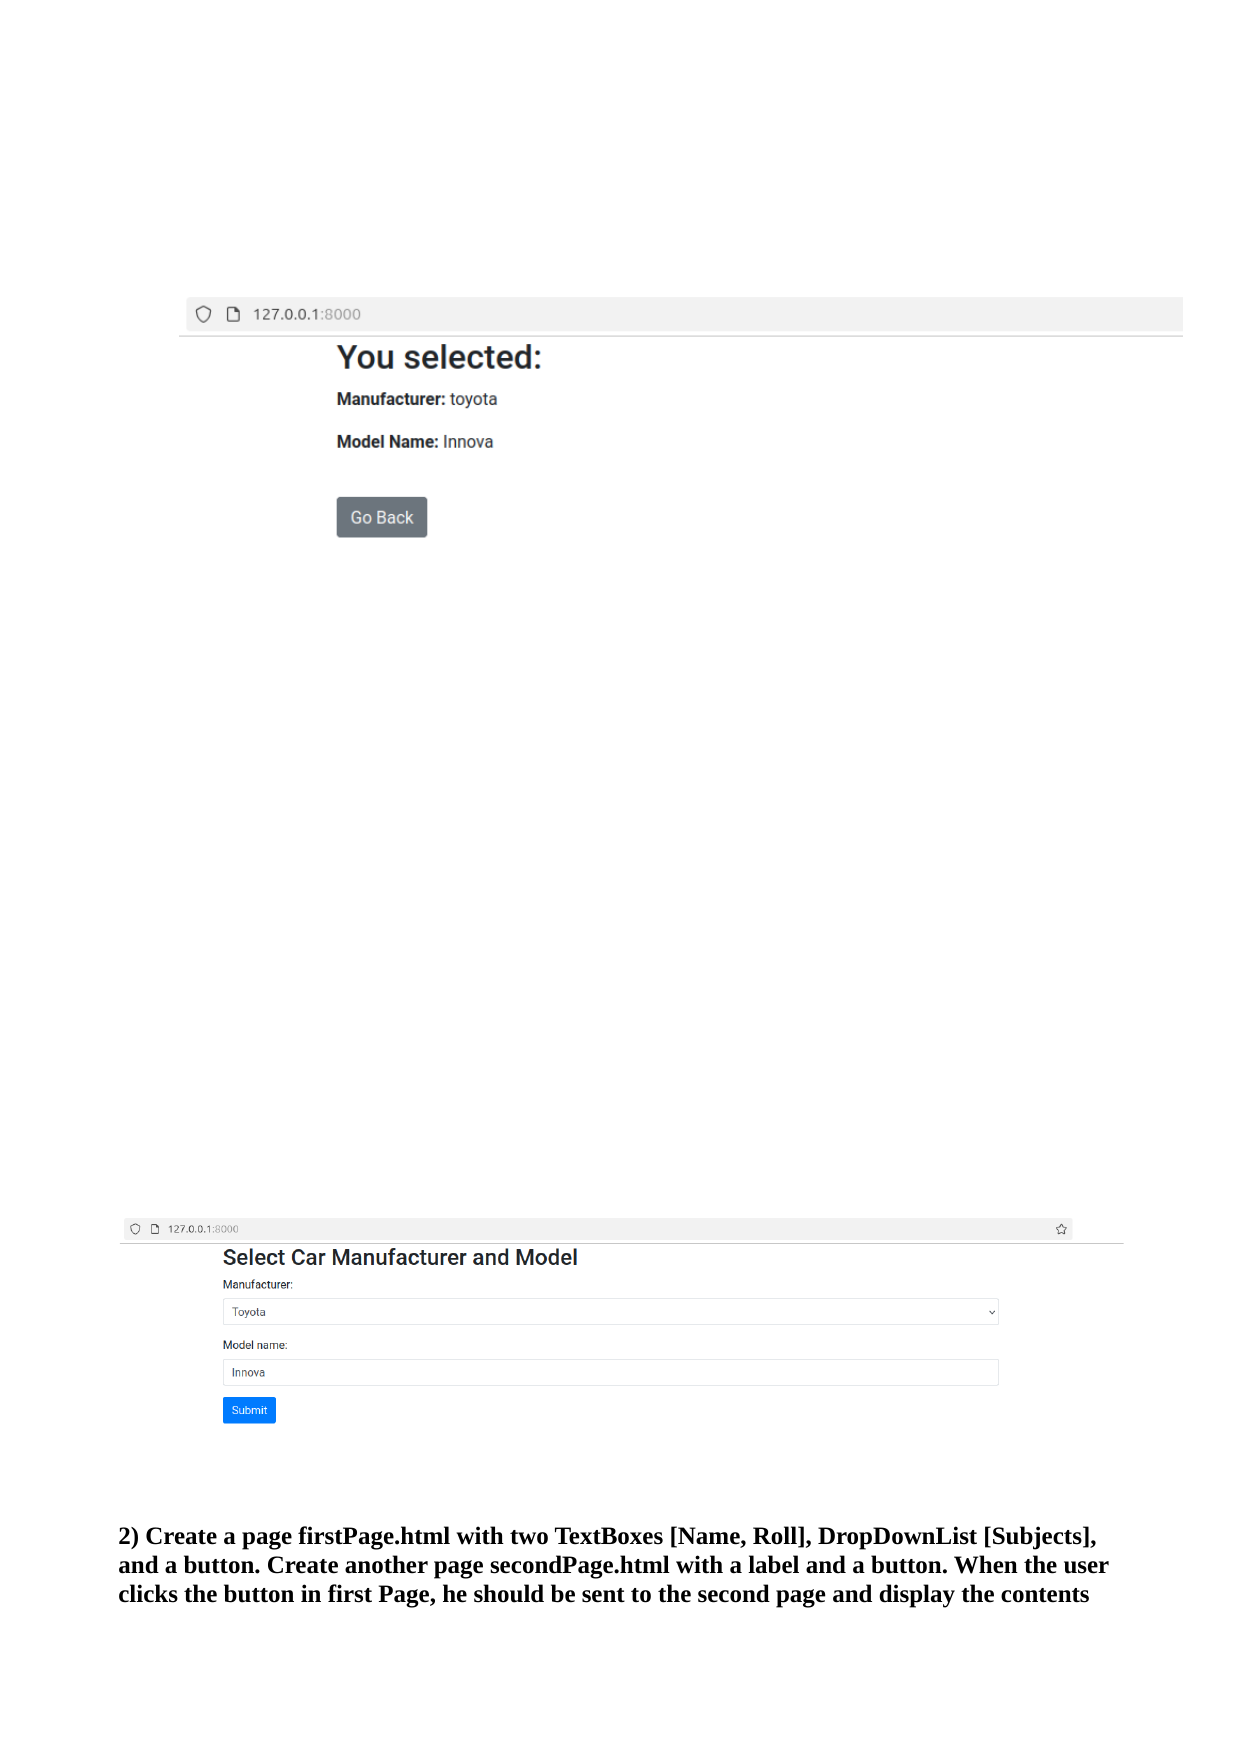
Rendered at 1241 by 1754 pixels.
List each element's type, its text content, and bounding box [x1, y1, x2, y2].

picture [179, 295, 1183, 717]
text 2) Create a page firstPage.html with two TextBoxes [Name, Roll], DropDownList [Subjects], and a button. Create another page secondPage.html with a label and a button. When the user clicks the button in first Page, he should be sent to the second page and display the contents [118, 1349, 1122, 1608]
picture [119, 1216, 1124, 1522]
